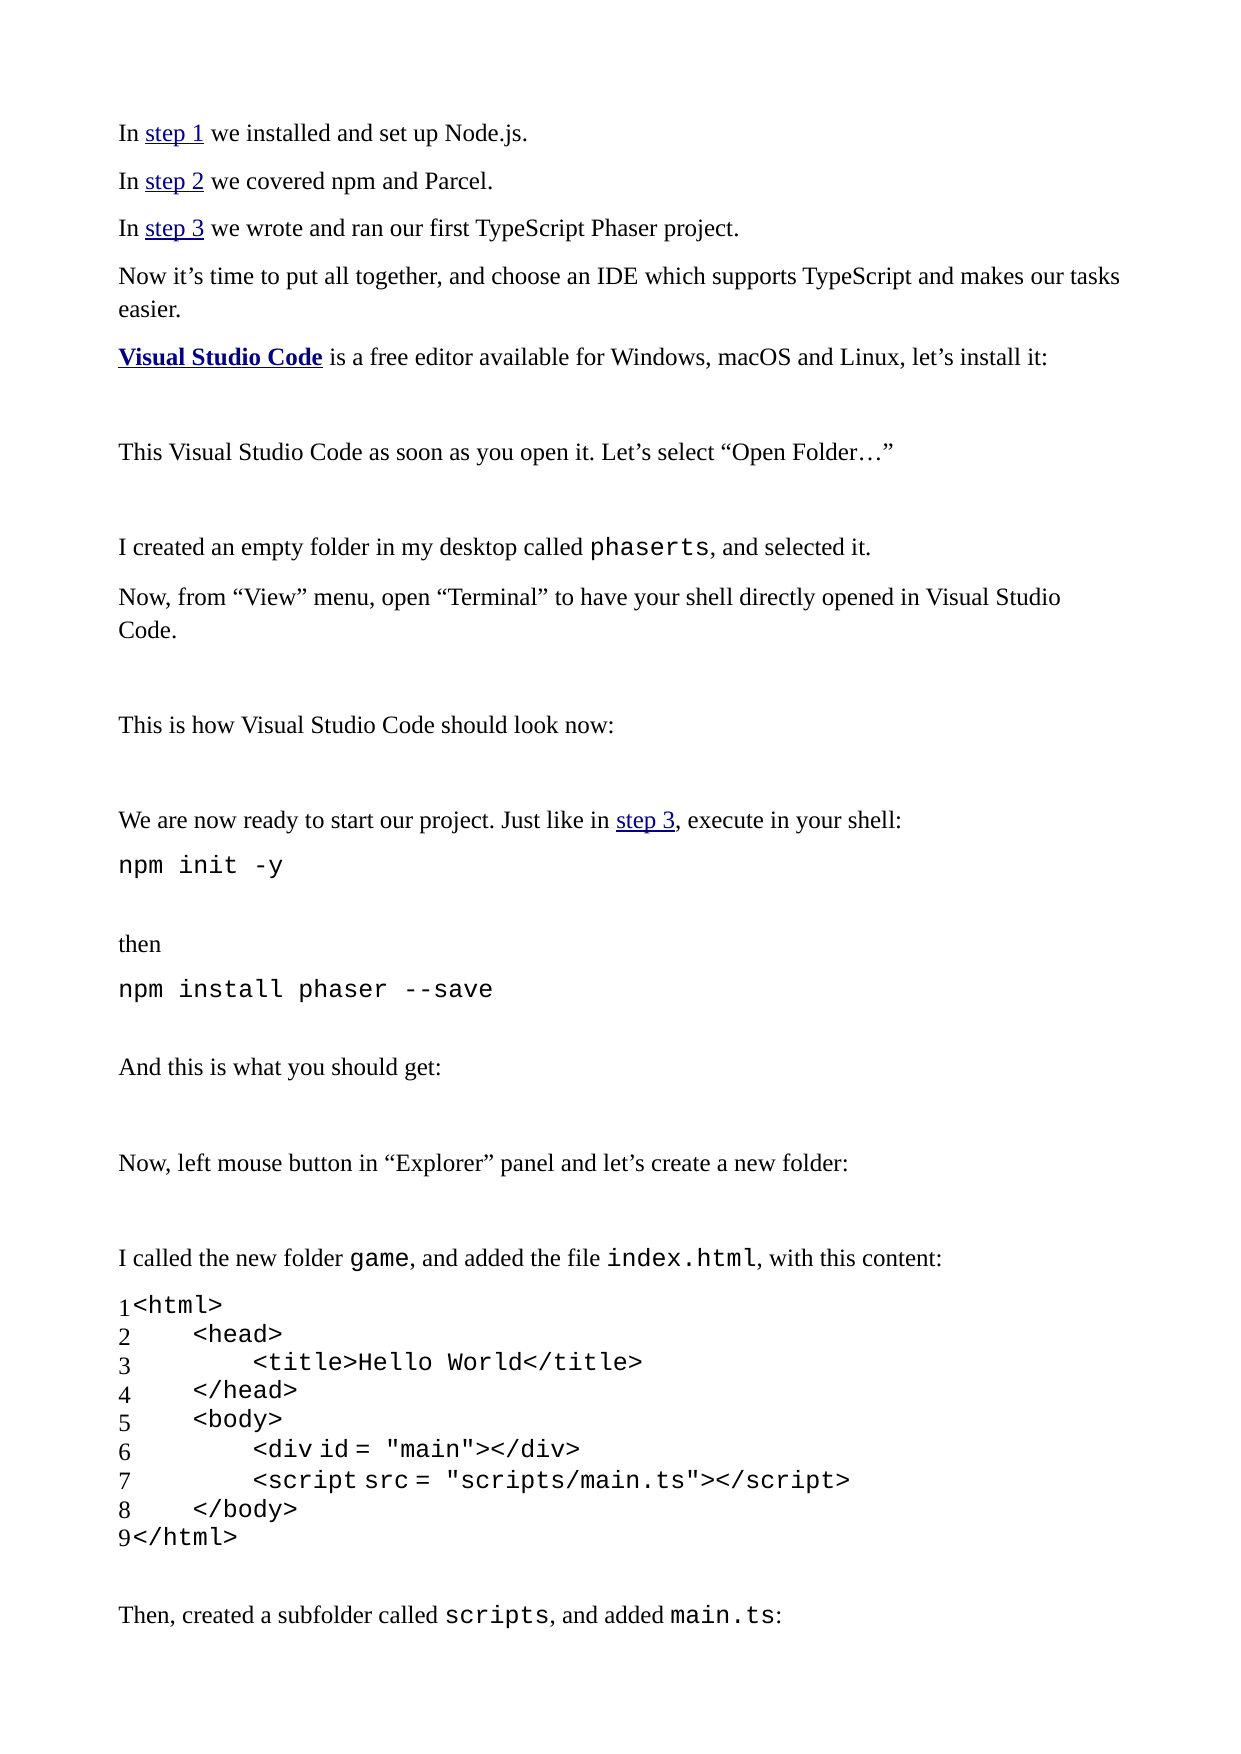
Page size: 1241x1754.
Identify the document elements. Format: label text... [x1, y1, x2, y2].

text Then, created a subfolder called scripts, and added main.ts: [118, 1601, 1122, 1631]
text And this is what you should get: [118, 1052, 1122, 1081]
table_header npm init -y [118, 853, 288, 881]
text Now, left mouse button in “Explorer” panel and let’s create a new folder: [118, 1148, 1122, 1176]
text Now it’s time to put all together, and choose an IDE which supports TypeScript and makes our tasks easier. [118, 261, 1122, 323]
table_header npm install phaser --save [118, 977, 499, 1005]
text In step 3 we wrote and ran our first TypeScript Phaser project. [118, 213, 1122, 242]
text I created an empty folder in my desktop called phaserts, and selected it. [118, 532, 1122, 563]
text This is how Visual Studio Code should look now: [118, 710, 1122, 739]
text Visual Studio Code is a free editor available for Windows, macOS and Linux, let’s install it: [118, 342, 1122, 370]
table_header <html> <head> <title>Hello World</title> </head> <body> <div id = "main"></div> <script src = "scripts/main.ts"></script> </body> </html> [133, 1293, 862, 1553]
text We are now ready to start our project. Just like in step 3, execute in your shell: [118, 805, 1122, 834]
text then [118, 929, 1122, 958]
text Now, from “View” menu, open “Terminal” to have your shell directly opened in Visual Studio Code. [118, 582, 1122, 644]
text This Visual Studio Code as soon as you open it. Let’s select “Open Folder…” [118, 437, 1122, 466]
text In step 1 we installed and set up Node.js. [118, 118, 1122, 147]
text I called the new folder game, and added the file index.html, with this content: [118, 1243, 1122, 1274]
table_header 1 2 3 4 5 6 7 8 9 [118, 1293, 133, 1553]
text In step 2 we covered npm and Parcel. [118, 166, 1122, 194]
